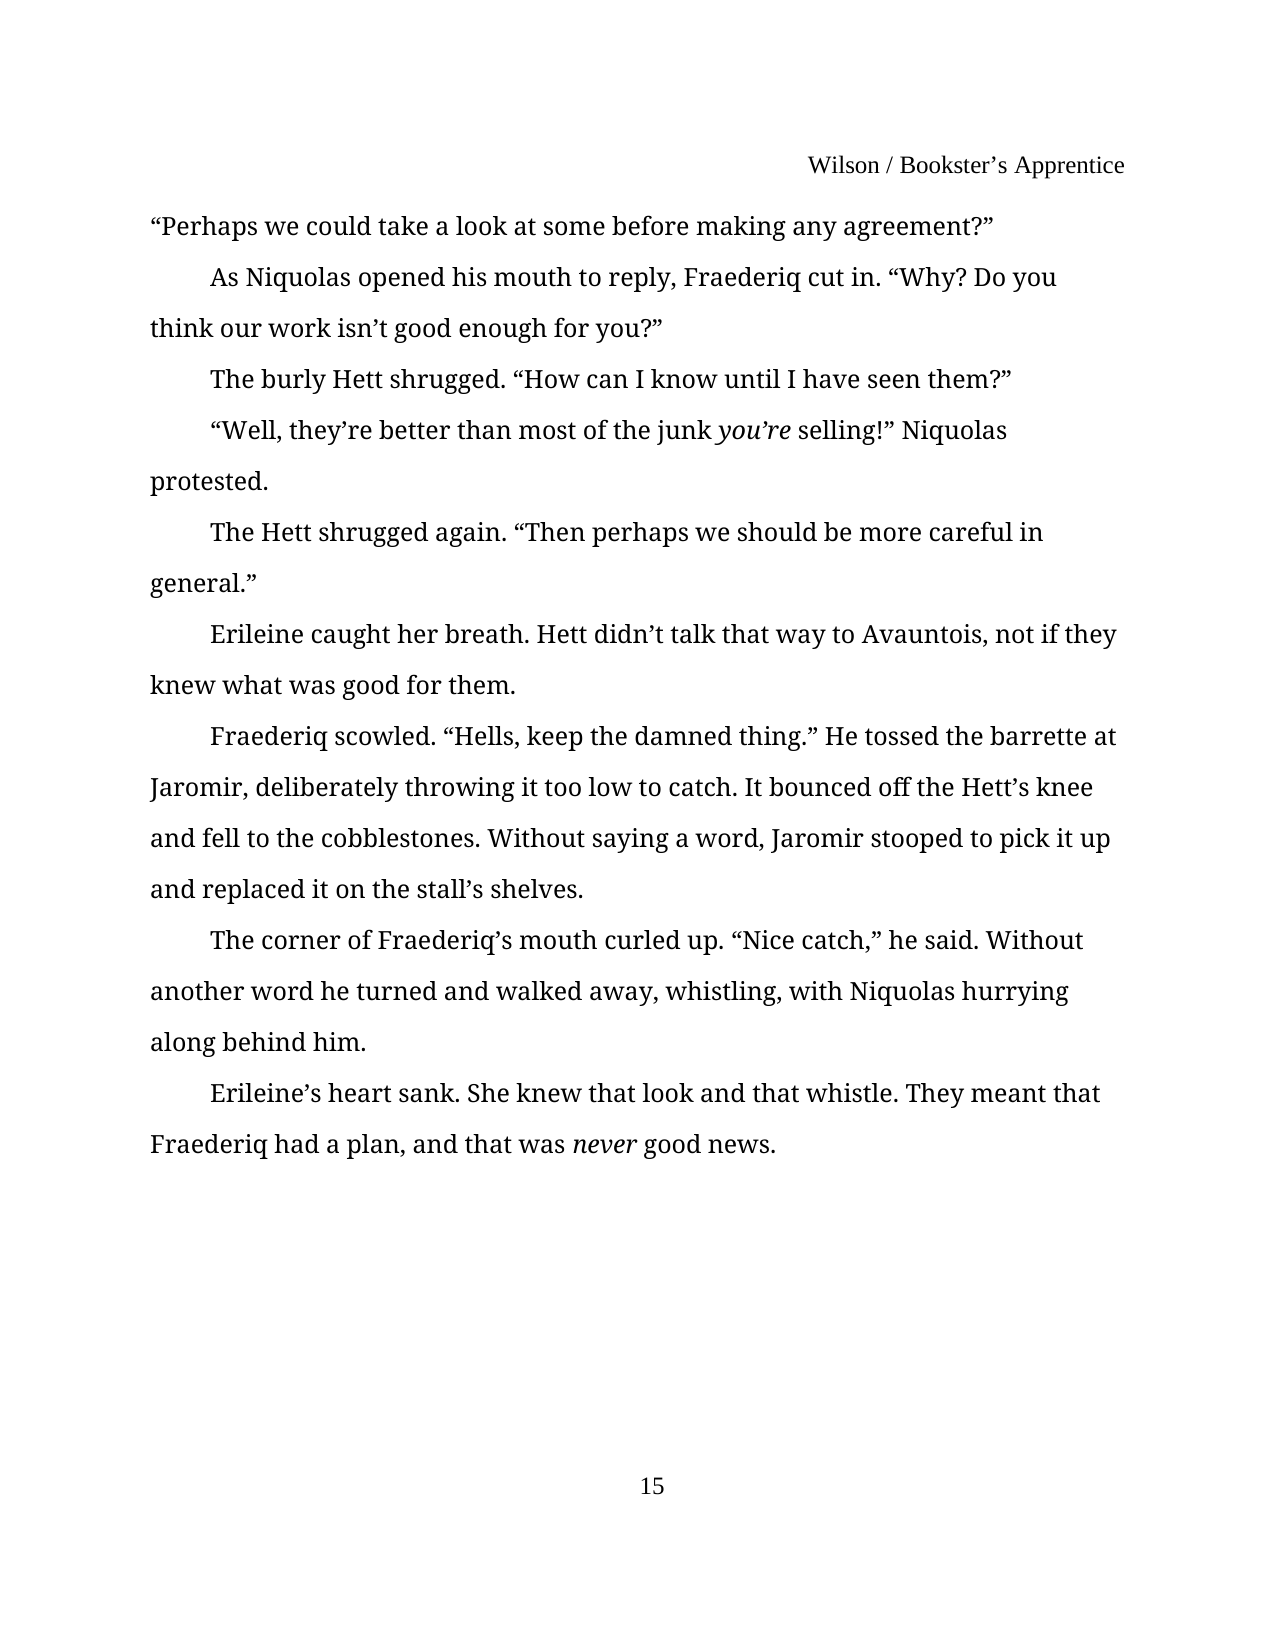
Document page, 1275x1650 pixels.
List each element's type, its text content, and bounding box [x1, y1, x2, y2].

text Erileine caught her breath. Hett didn’t talk that way to Avauntois, not if they knew what was good for them. [150, 617, 1125, 702]
text Erileine’s heart sank. She knew that look and that whistle. They meant that Fraederiq had a plan, and that was never good news. [150, 1076, 1125, 1161]
text “Well, they’re better than most of the junk you’re selling!” Niquolas protested. [150, 412, 1125, 497]
text “Perhaps we could take a look at some before making any agreement?” [150, 208, 1125, 242]
text The burly Hett shrugged. “How can I know until I have seen them?” [150, 361, 1125, 395]
text The Hett shrugged again. “Then perhaps we should be more careful in general.” [150, 514, 1125, 599]
text As Niquolas opened his mouth to reply, Fraederiq cut in. “Why? Do you think our work isn’t good enough for you?” [150, 259, 1125, 344]
text Fraederiq scowled. “Hells, keep the damned thing.” He tossed the barrette at Jaromir, deliberately throwing it too low to catch. It bounced off the Hett’s knee and fell to the cobblestones. Without saying a word, Jaromir stooped to pick it up and replaced it on the stall’s shelves. [150, 719, 1125, 906]
text The corner of Fraederiq’s mouth curled up. “Nice catch,” he said. Without another word he turned and walked away, whistling, with Niquolas hurrying along behind him. [150, 923, 1125, 1059]
